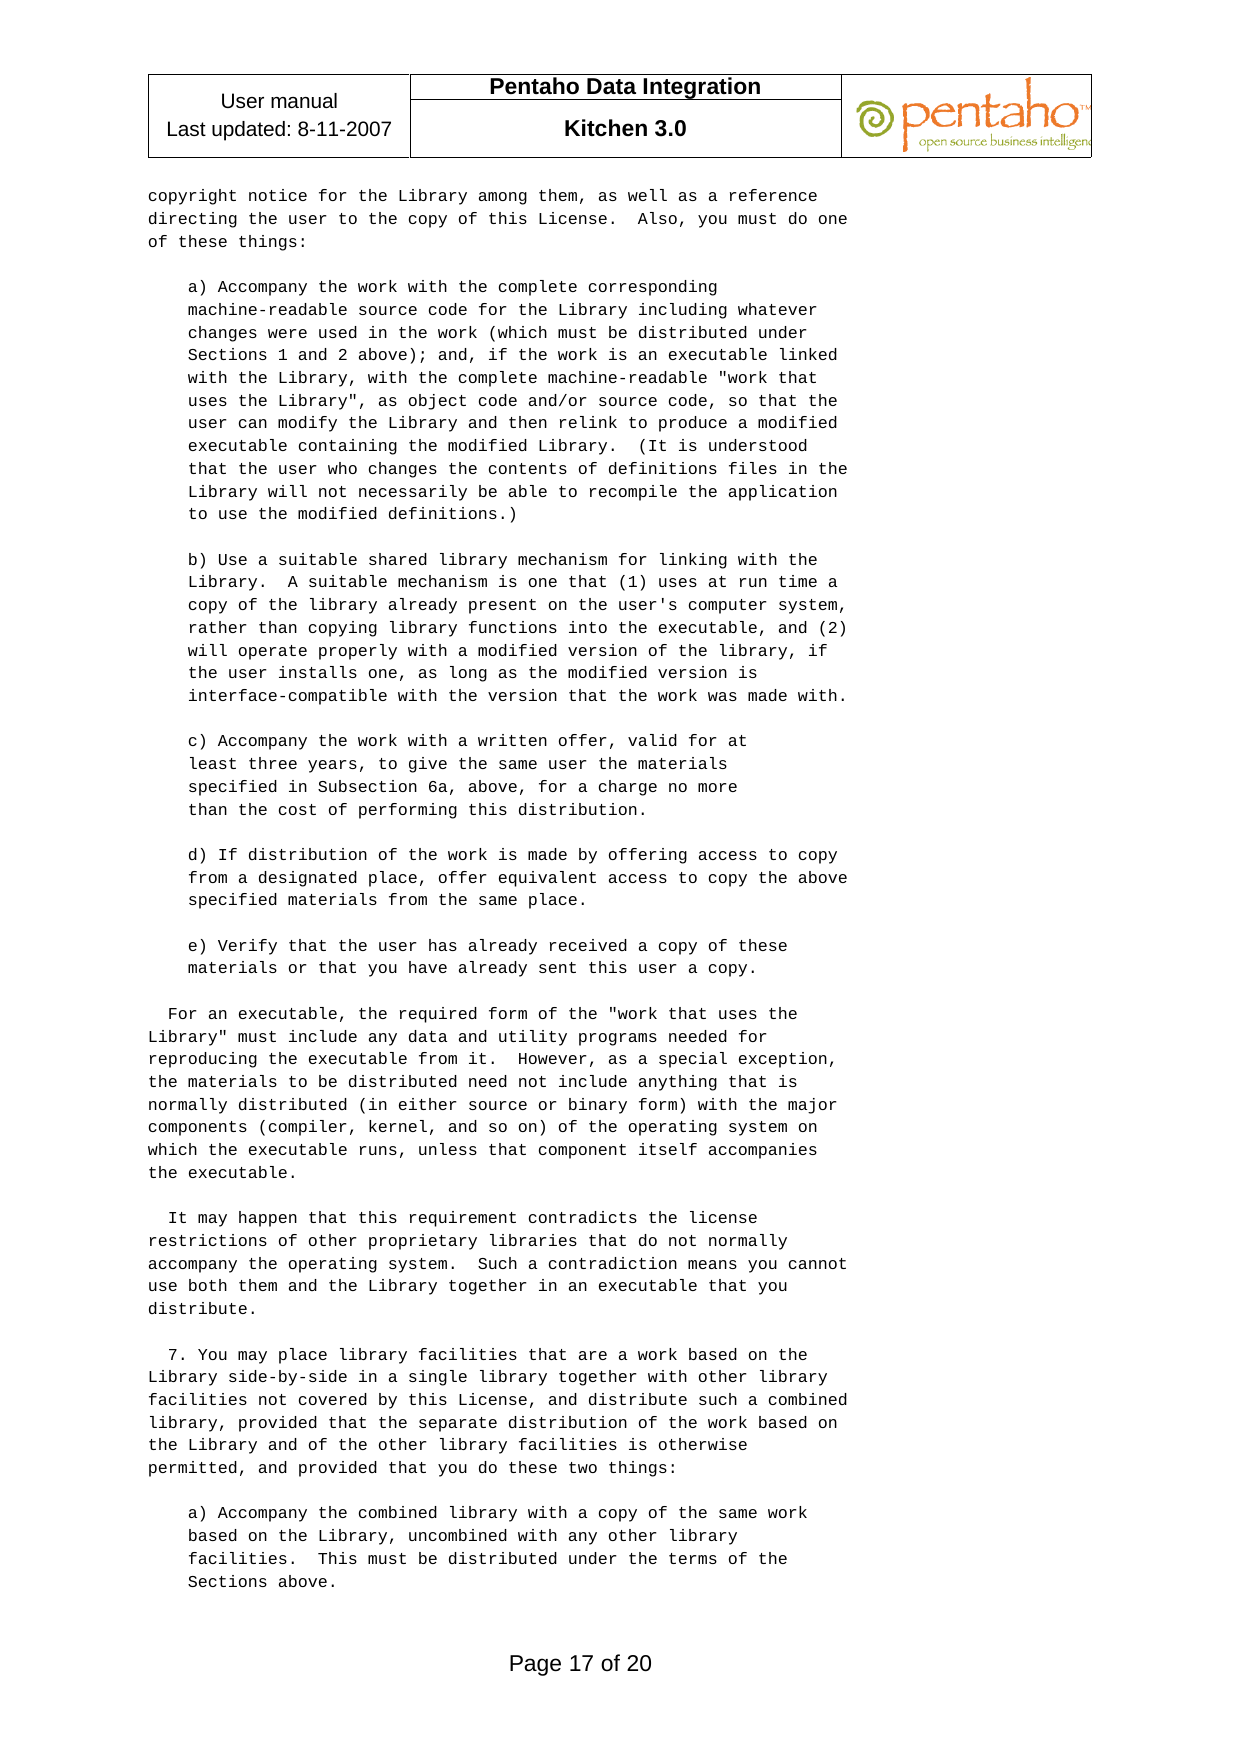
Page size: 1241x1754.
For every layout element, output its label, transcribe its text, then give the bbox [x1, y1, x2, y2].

text copyright notice for the Library among them, as well as a reference directing the user to the copy of this License. Also, you must do one of these things: a) Accompany the work with the complete corresponding machine-readable source code for the Library including whatever changes were used in the work (which must be distributed under Sections 1 and 2 above); and, if the work is an executable linked with the Library, with the complete machine-readable "work that uses the Library", as object code and/or source code, so that the user can modify the Library and then relink to produce a modified executable containing the modified Library. (It is understood that the user who changes the contents of definitions files in the Library will not necessarily be able to recompile the application to use the modified definitions.) b) Use a suitable shared library mechanism for linking with the Library. A suitable mechanism is one that (1) uses at run time a copy of the library already present on the user's computer system, rather than copying library functions into the executable, and (2) will operate properly with a modified version of the library, if the user installs one, as long as the modified version is interface-compatible with the version that the work was made with. c) Accompany the work with a written offer, valid for at least three years, to give the same user the materials specified in Subsection 6a, above, for a charge no more than the cost of performing this distribution. d) If distribution of the work is made by offering access to copy from a designated place, offer equivalent access to copy the above specified materials from the same place. e) Verify that the user has already received a copy of these materials or that you have already sent this user a copy. For an executable, the required form of the "work that uses the Library" must include any data and utility programs needed for reproducing the executable from it. However, as a special exception, the materials to be distributed need not include anything that is normally distributed (in either source or binary form) with the major components (compiler, kernel, and so on) of the operating system on which the executable runs, unless that component itself accompanies the executable. It may happen that this requirement contradicts the license restrictions of other proprietary libraries that do not normally accompany the operating system. Such a contradiction means you cannot use both them and the Library together in an executable that you distribute. 7. You may place library facilities that are a work based on the Library side-by-side in a single library together with other library facilities not covered by this License, and distribute such a combined library, provided that the separate distribution of the work based on the Library and of the other library facilities is otherwise permitted, and provided that you do these two things: a) Accompany the combined library with a copy of the same work based on the Library, uncombined with any other library facilities. This must be distributed under the terms of the Sections above. [148, 188, 1092, 1592]
